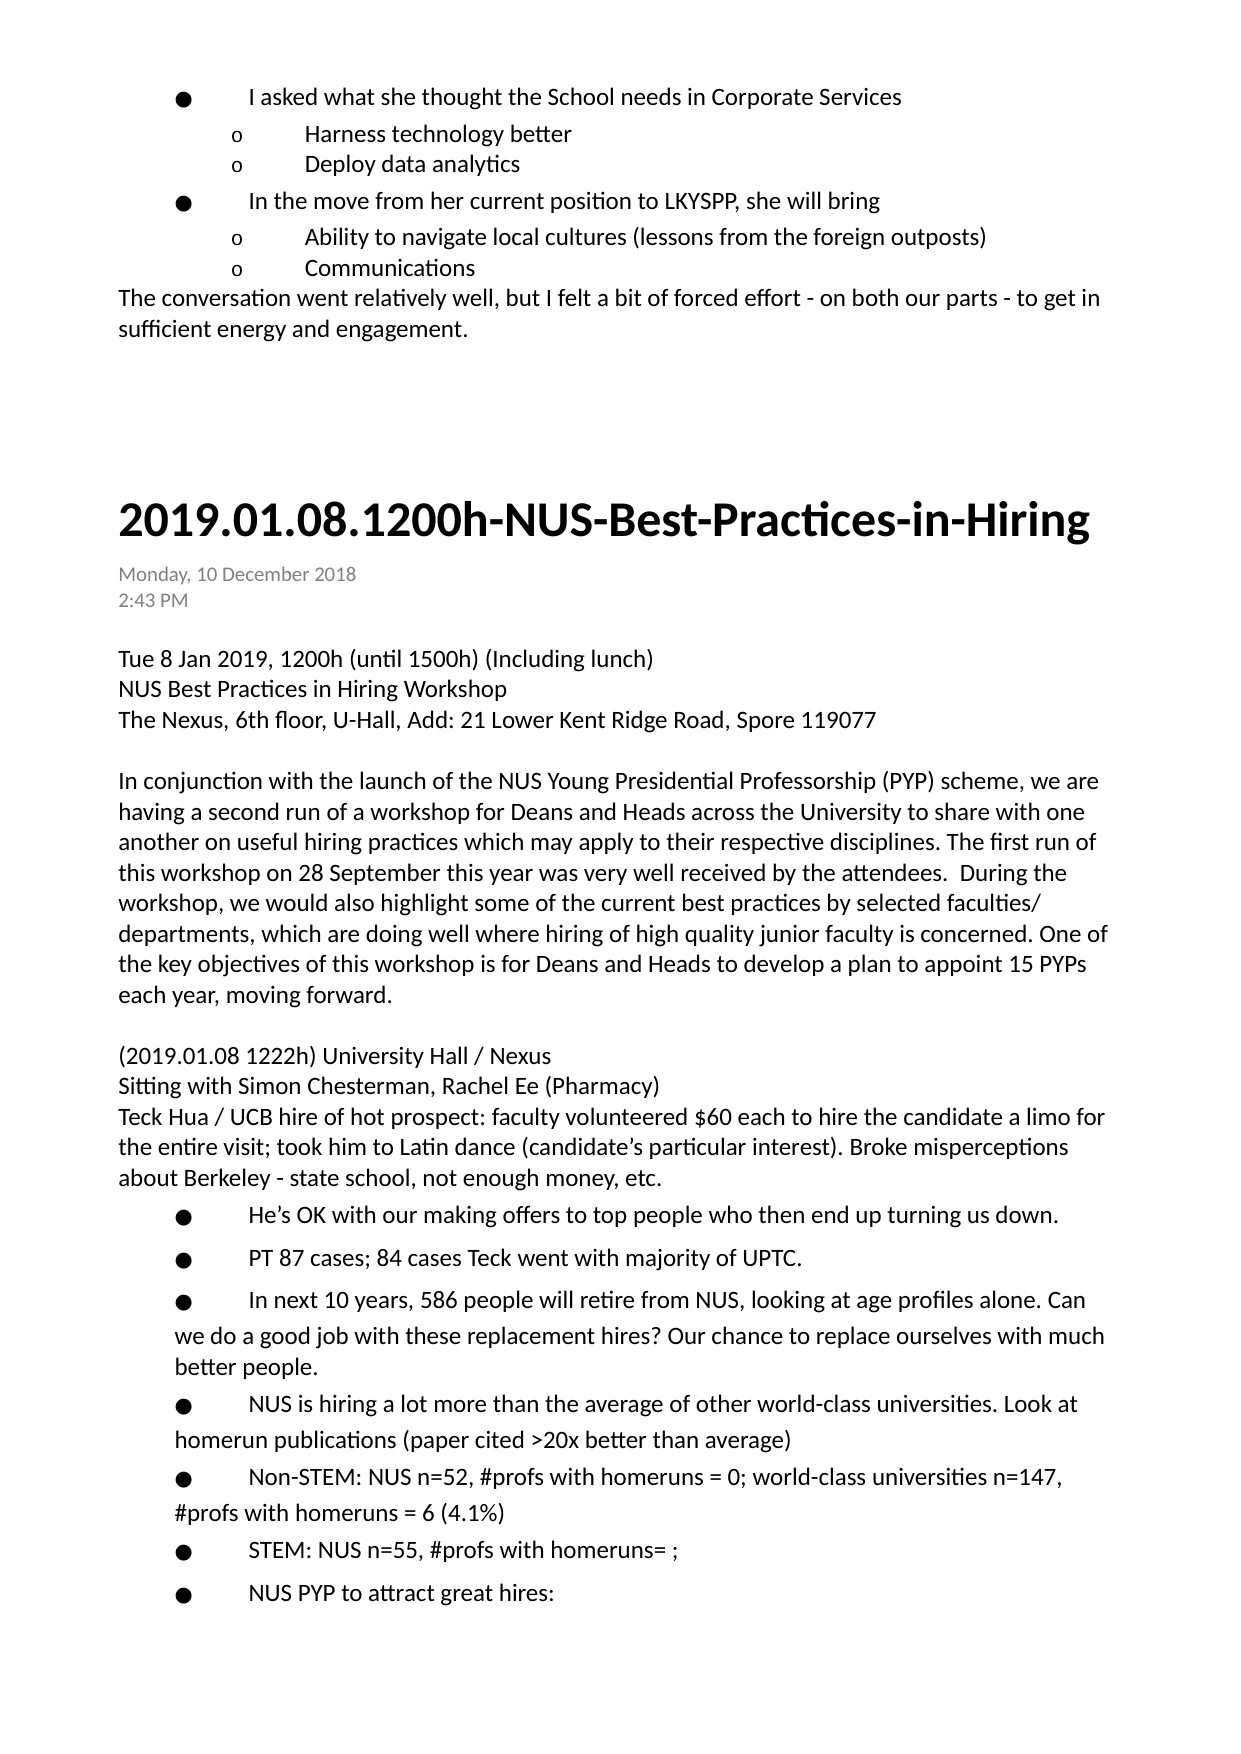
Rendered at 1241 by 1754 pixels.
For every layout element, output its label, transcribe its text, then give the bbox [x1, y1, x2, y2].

list He’s OK with our making offers to top people who then end up turning us down. [174, 1192, 1122, 1235]
text Teck Hua / UCB hire of hot prospect: faculty volunteered $60 each to hire the candidate a limo for the entire visit; took him to Latin dance (candidate’s particular interest). Broke misperceptions about Berkeley - state school, not enough money, etc. [118, 1101, 1122, 1192]
list NUS PYP to attract great hires: [174, 1571, 1122, 1613]
text (2019.01.08 1222h) University Hall / Nexus [118, 1040, 1122, 1070]
list In next 10 years, 586 people will retire from NUS, looking at age profiles alone. Can we do a good job with these replacement hires? Our chance to replace ourselves with much better people. [174, 1278, 1122, 1382]
text The conversation went relatively well, but I felt a bit of forced effort - on both our parts - to get in sufficient energy and engagement. [118, 282, 1122, 343]
list I asked what she thought the School needs in Corporate Services [174, 75, 1122, 118]
subtitle 2019.01.08.1200h-NUS-Best-Practices-in-Hiring [118, 488, 1122, 549]
list Harness technology better [231, 118, 1122, 148]
text Tue 8 Jan 2019, 1200h (until 1500h) (Including lunch) [118, 643, 1122, 673]
list PT 87 cases; 84 cases Teck went with majority of UPTC. [174, 1235, 1122, 1278]
list NUS is hiring a lot more than the average of other world-class universities. Look at homerun publications (paper cited >20x better than average) [174, 1382, 1122, 1455]
list Non-STEM: NUS n=52, #profs with homeruns = 0; world-class universities n=147, #profs with homeruns = 6 (4.1%) [174, 1455, 1122, 1528]
list Deploy data analytics [231, 148, 1122, 179]
text Sitting with Simon Chesterman, Rachel Ee (Pharmacy) [118, 1070, 1122, 1101]
list In the move from her current position to LKYSPP, she will bring [174, 179, 1122, 221]
list STEM: NUS n=55, #profs with homeruns= ; [174, 1528, 1122, 1571]
text In conjunction with the launch of the NUS Young Presidential Professorship (PYP) scheme, we are having a second run of a workshop for Deans and Heads across the University to share with one another on useful hiring practices which may apply to their respective disciplines. The first run of this workshop on 28 September this year was very well received by the attendees. During the workshop, we would also highlight some of the current best practices by selected faculties/ departments, which are doing well where hiring of high quality junior faculty is concerned. One of the key objectives of this workshop is for Deans and Heads to develop a plan to appoint 15 PYPs each year, moving forward. [118, 765, 1122, 1009]
list Communications [231, 252, 1122, 282]
text NUS Best Practices in Hiring Workshop [118, 673, 1122, 704]
text The Nexus, 6th floor, U-Hall, Add: 21 Lower Kent Ridge Road, Spore 119077 [118, 704, 1122, 734]
text Monday, 10 December 2018 [118, 562, 1122, 587]
list Ability to navigate local cultures (lessons from the foreign outposts) [231, 221, 1122, 252]
text 2:43 PM [118, 587, 1122, 612]
